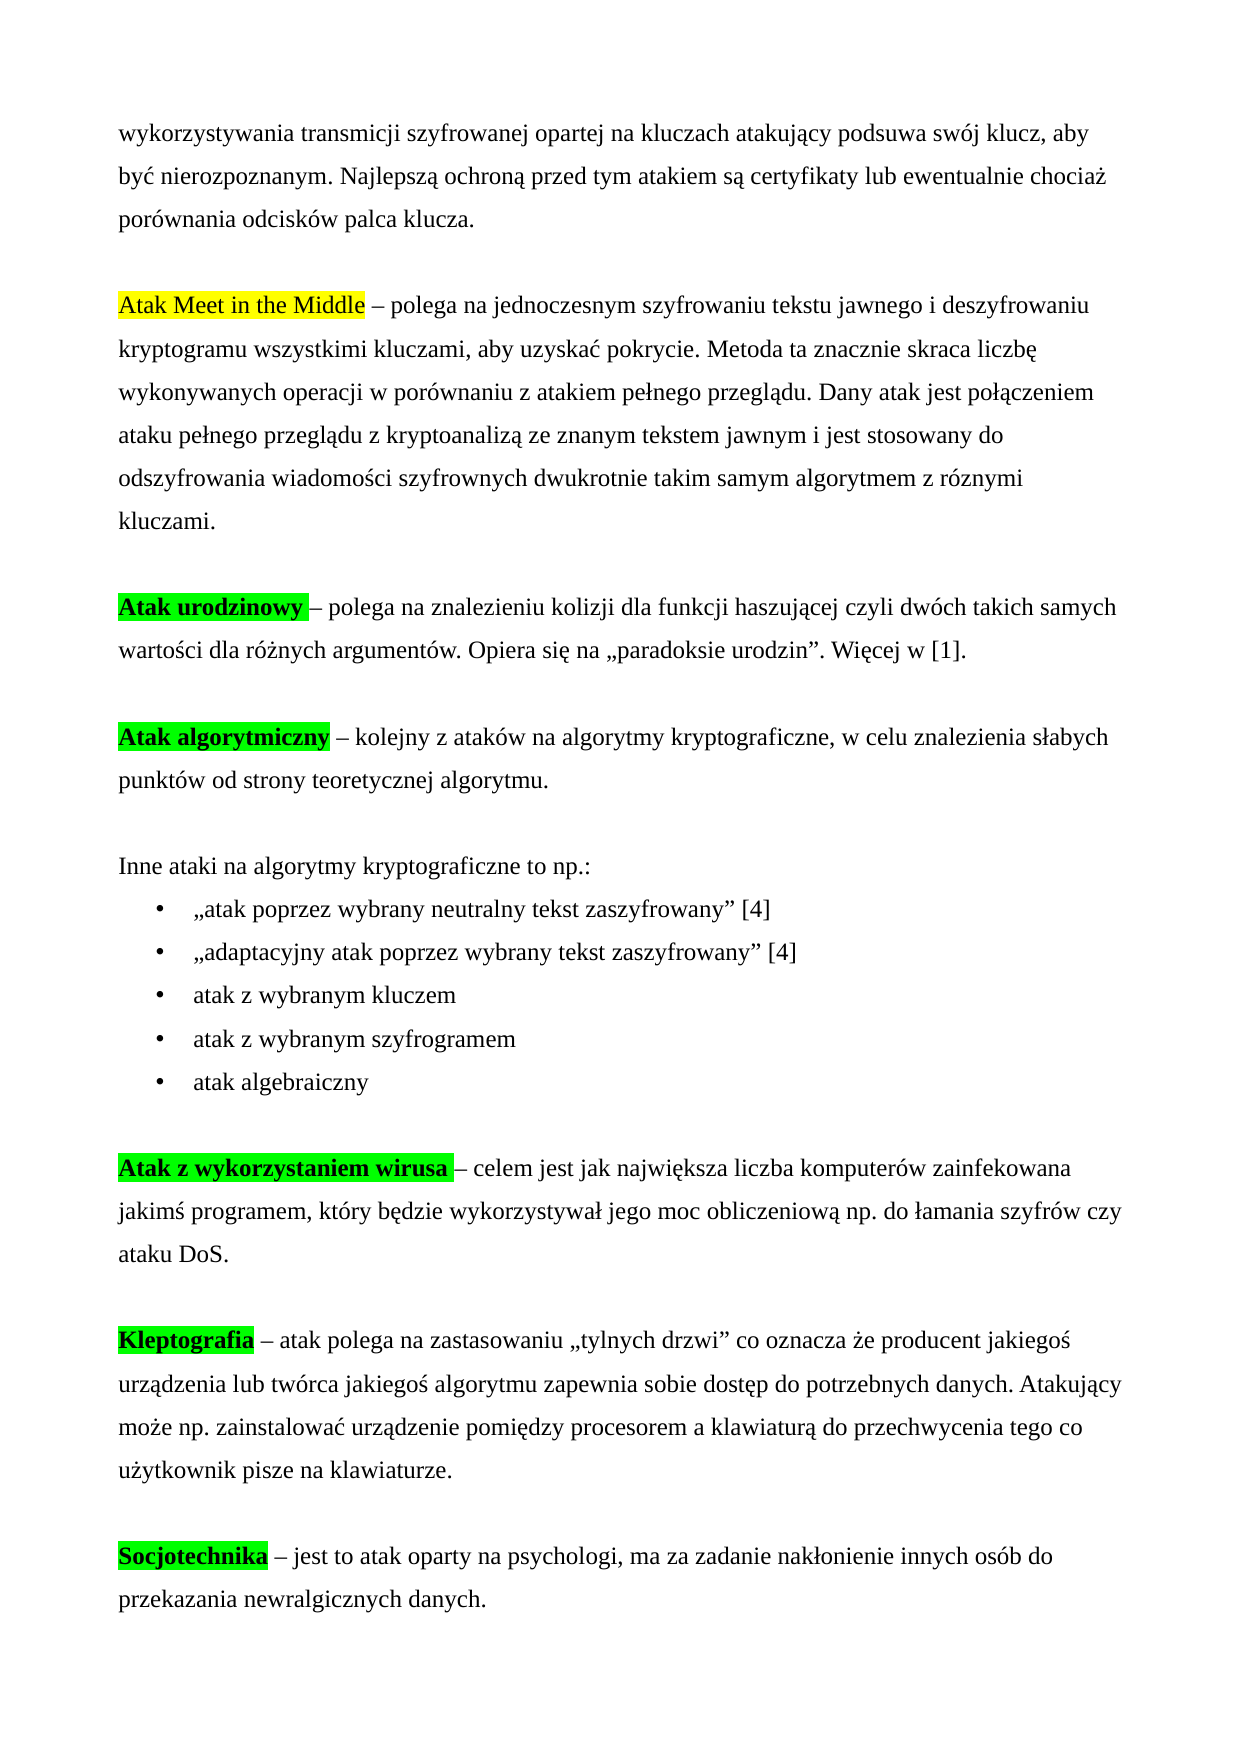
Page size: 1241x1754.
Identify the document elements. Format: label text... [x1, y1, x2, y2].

text Inne ataki na algorytmy kryptograficzne to np.: [118, 851, 1122, 880]
text Kleptografia – atak polega na zastasowaniu „tylnych drzwi” co oznacza że producent jakiegoś urządzenia lub twórca jakiegoś algorytmu zapewnia sobie dostęp do potrzebnych danych. Atakujący może np. zainstalować urządzenie pomiędzy procesorem a klawiaturą do przechwycenia tego co użytkownik pisze na klawiaturze. [118, 1326, 1122, 1484]
list „adaptacyjny atak poprzez wybrany tekst zaszyfrowany” [4] [156, 937, 1122, 966]
list atak algebraiczny [156, 1067, 1122, 1096]
text wykorzystywania transmicji szyfrowanej opartej na kluczach atakujący podsuwa swój klucz, aby być nierozpoznanym. Najlepszą ochroną przed tym atakiem są certyfikaty lub ewentualnie chociaż porównania odcisków palca klucza. [118, 118, 1122, 233]
text Atak algorytmiczny – kolejny z ataków na algorytmy kryptograficzne, w celu znalezienia słabych punktów od strony teoretycznej algorytmu. [118, 722, 1122, 794]
text Atak urodzinowy – polega na znalezieniu kolizji dla funkcji haszującej czyli dwóch takich samych wartości dla różnych argumentów. Opiera się na „paradoksie urodzin”. Więcej w [1]. [118, 592, 1122, 664]
text Atak Meet in the Middle – polega na jednoczesnym szyfrowaniu tekstu jawnego i deszyfrowaniu kryptogramu wszystkimi kluczami, aby uzyskać pokrycie. Metoda ta znacznie skraca liczbę wykonywanych operacji w porównaniu z atakiem pełnego przeglądu. Dany atak jest połączeniem ataku pełnego przeglądu z kryptoanalizą ze znanym tekstem jawnym i jest stosowany do odszyfrowania wiadomości szyfrownych dwukrotnie takim samym algorytmem z róznymi kluczami. [118, 291, 1122, 535]
list atak z wybranym kluczem [156, 981, 1122, 1009]
text Socjotechnika – jest to atak oparty na psychologi, ma za zadanie nakłonienie innych osób do przekazania newralgicznych danych. [118, 1541, 1122, 1613]
list atak z wybranym szyfrogramem [156, 1024, 1122, 1052]
list „atak poprzez wybrany neutralny tekst zaszyfrowany” [4] [156, 894, 1122, 923]
text Atak z wykorzystaniem wirusa – celem jest jak największa liczba komputerów zainfekowana jakimś programem, który będzie wykorzystywał jego moc obliczeniową np. do łamania szyfrów czy ataku DoS. [118, 1153, 1122, 1268]
